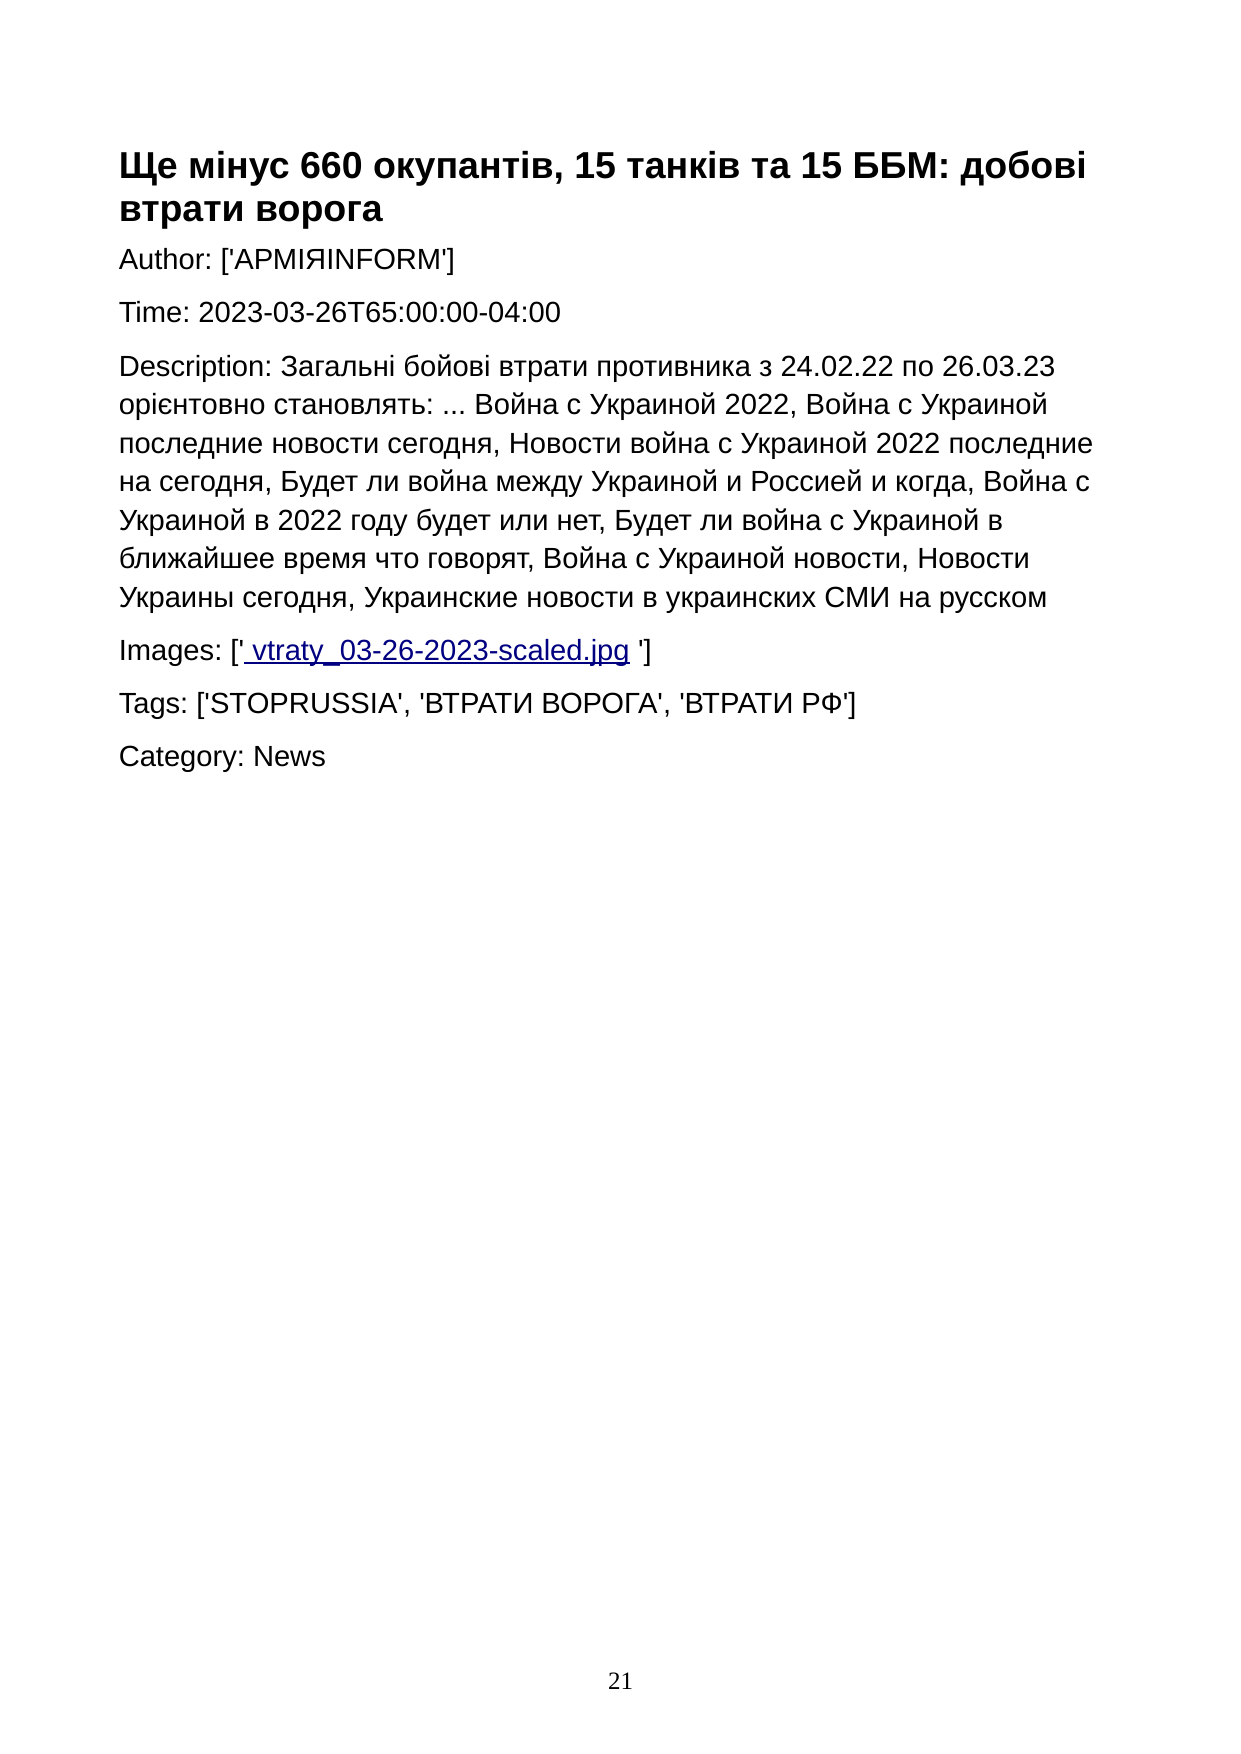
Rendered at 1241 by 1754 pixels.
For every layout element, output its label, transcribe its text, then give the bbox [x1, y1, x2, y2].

subtitle Ще мінус 660 окупантів, 15 танків та 15 ББМ: добові втрати ворога [118, 143, 1122, 230]
text Description: Загальні бойові втрати противника з 24.02.22 по 26.03.23 орієнтовно становлять: ... Война с Украиной 2022, Война с Украиной последние новости сегодня, Новости война с Украиной 2022 последние на сегодня, Будет ли война между Украиной и Россией и когда, Война с Украиной в 2022 году будет или нет, Будет ли война с Украиной в ближайшее время что говорят, Война с Украиной новости, Новости Украины сегодня, Украинские новости в украинских СМИ на русском [118, 348, 1122, 613]
text Images: [' vtraty_03-26-2023-scaled.jpg '] [118, 633, 1122, 666]
text Author: ['АРМІЯINFORM'] [118, 242, 1122, 276]
text Time: 2023-03-26T65:00:00-04:00 [118, 295, 1122, 329]
text Category: News [118, 739, 1122, 773]
text Tags: ['STOPRUSSIA', 'ВТРАТИ ВОРОГА', 'ВТРАТИ РФ'] [118, 686, 1122, 719]
